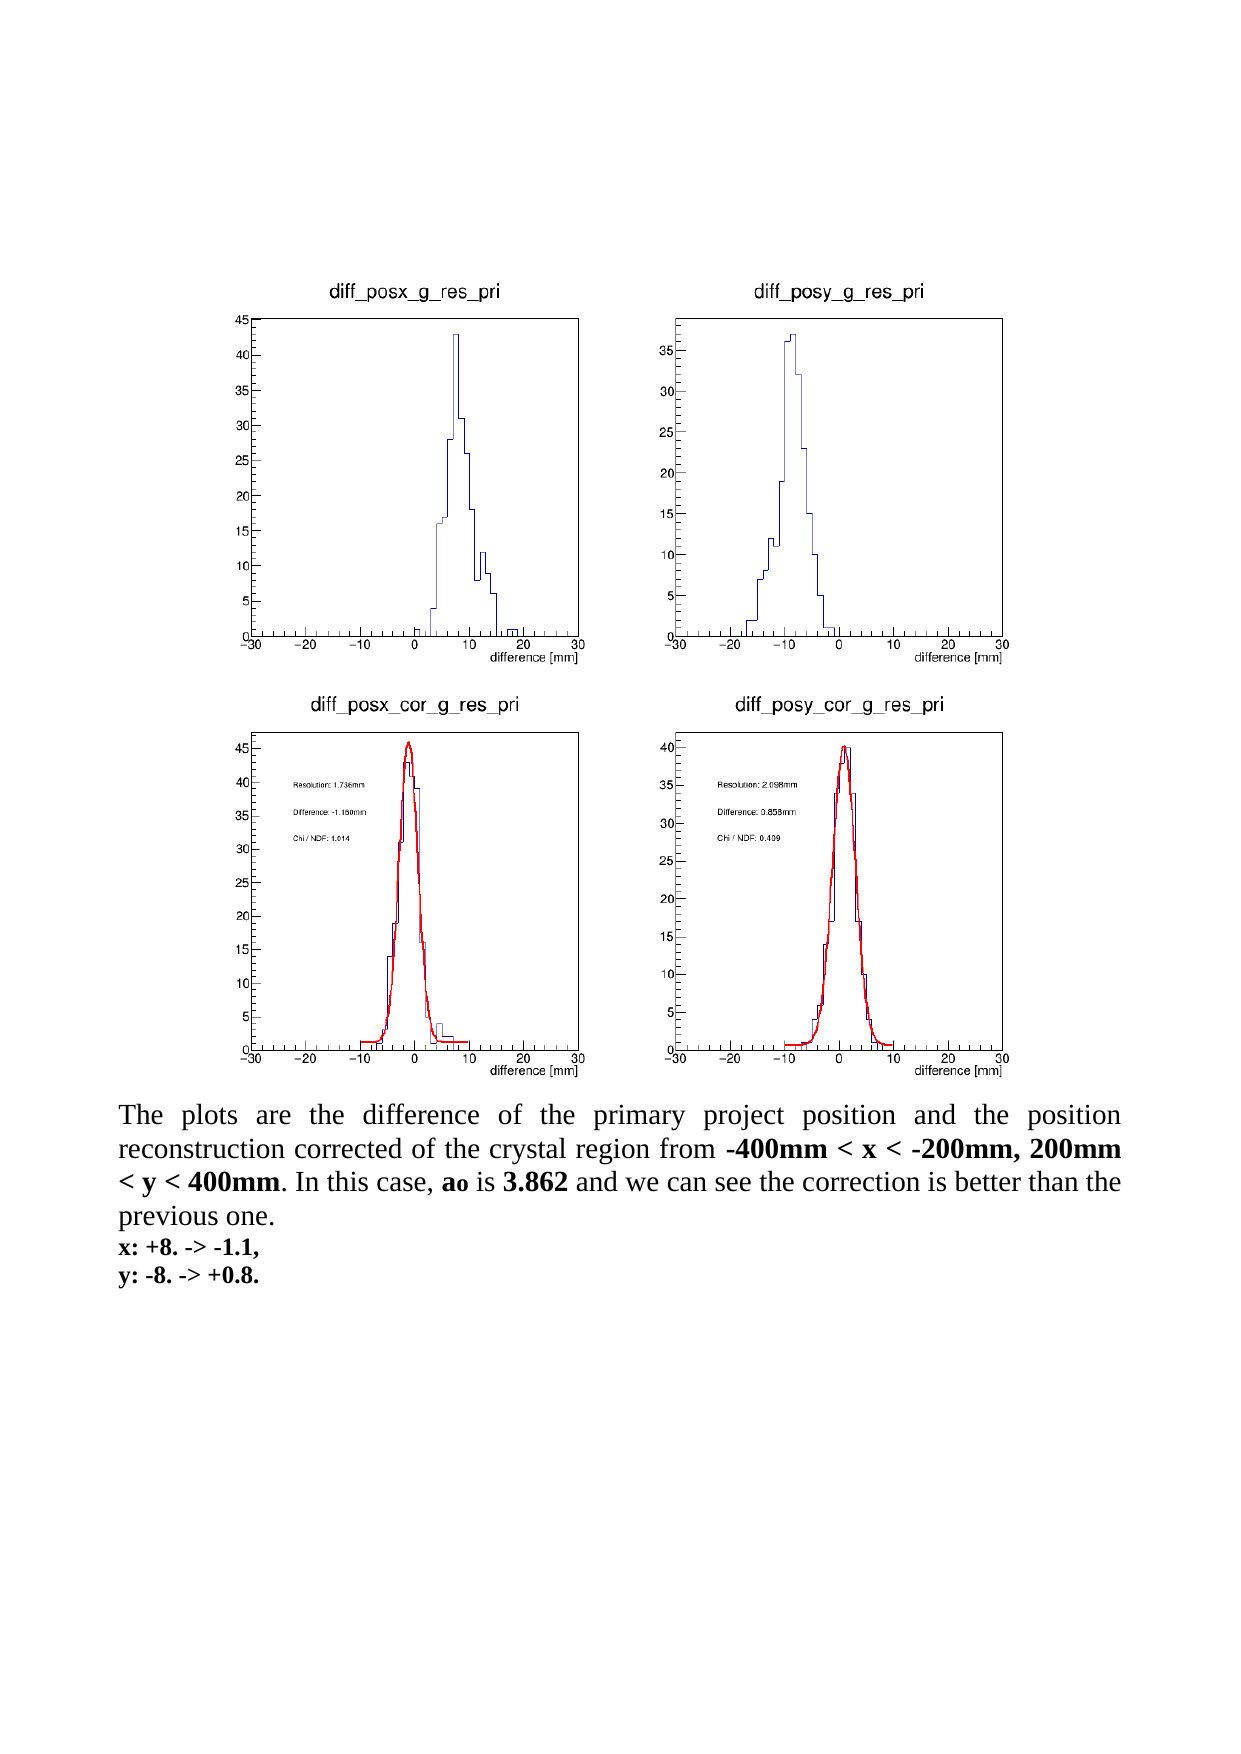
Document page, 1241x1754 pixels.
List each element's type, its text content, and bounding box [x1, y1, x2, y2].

text y: -8. -> +0.8. [118, 1260, 1122, 1289]
picture [203, 271, 1052, 1098]
text x: +8. -> -1.1, [118, 1232, 1122, 1260]
text The plots are the difference of the primary project position and the position reconstruction corrected of the crystal region from -400mm < x < -200mm, 200mm < y < 400mm. In this case, ao is 3.862 and we can see the correction is better than the previous one. [118, 252, 1122, 1232]
